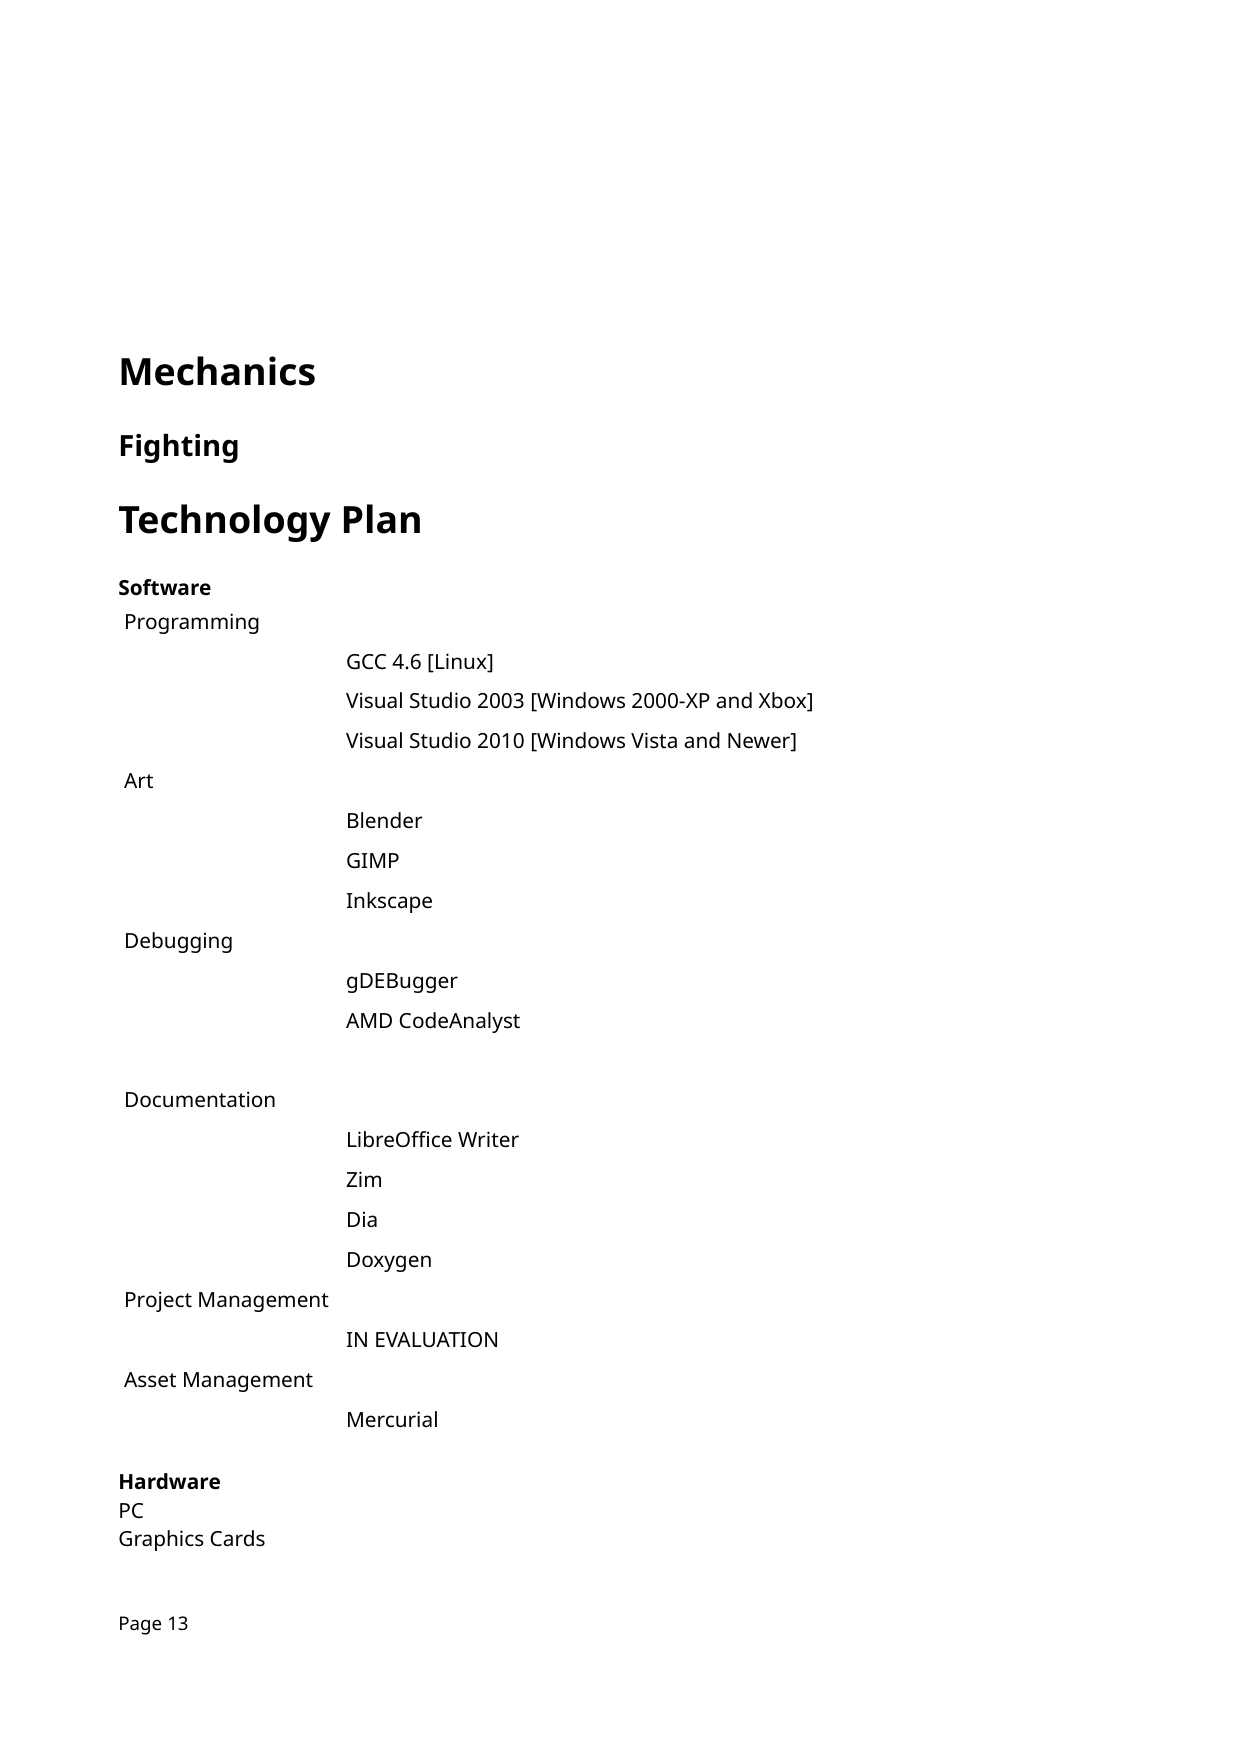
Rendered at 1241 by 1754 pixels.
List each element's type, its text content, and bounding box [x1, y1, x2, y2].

table_cell [340, 1080, 1123, 1120]
table_cell [118, 1319, 340, 1359]
table_cell Debugging [118, 920, 340, 960]
table_cell AMD CodeAnalyst [340, 1000, 1123, 1040]
table_cell [118, 1000, 340, 1040]
text Graphics Cards [118, 1524, 1122, 1553]
table_cell IN EVALUATION [340, 1319, 1123, 1359]
table_cell [340, 1040, 1123, 1080]
table_cell [340, 761, 1123, 801]
table_cell GCC 4.6 [Linux] [340, 641, 1123, 681]
table_cell [118, 681, 340, 721]
table_cell LibreOffice Writer [340, 1120, 1123, 1160]
text PC [118, 1496, 1122, 1524]
table_cell [118, 1040, 340, 1080]
table_cell Project Management [118, 1279, 340, 1319]
text Fighting [118, 425, 1122, 465]
table_cell Visual Studio 2003 [Windows 2000-XP and Xbox] [340, 681, 1123, 721]
table_cell [118, 960, 340, 1000]
text Mechanics [118, 346, 1122, 397]
table_cell Inkscape [340, 880, 1123, 920]
table_cell Mercurial [340, 1399, 1123, 1439]
table_cell [340, 1359, 1123, 1399]
table_cell [118, 841, 340, 880]
table_cell [118, 1399, 340, 1439]
table_cell [340, 1279, 1123, 1319]
table_cell Doxygen [340, 1240, 1123, 1279]
table_cell GIMP [340, 841, 1123, 880]
table_cell [118, 641, 340, 681]
table_cell Art [118, 761, 340, 801]
table_cell Zim [340, 1160, 1123, 1199]
table_cell [118, 801, 340, 841]
table_cell [118, 880, 340, 920]
text Technology Plan [118, 493, 1122, 544]
table_cell Visual Studio 2010 [Windows Vista and Newer] [340, 721, 1123, 761]
table_cell [118, 721, 340, 761]
table_cell Dia [340, 1200, 1123, 1239]
table_cell [118, 1120, 340, 1160]
table_cell Asset Management [118, 1359, 340, 1399]
text Hardware [118, 1467, 1122, 1496]
table_cell Documentation [118, 1080, 340, 1120]
table_cell [118, 1160, 340, 1199]
table_cell [118, 1200, 340, 1239]
text Software [118, 573, 1122, 601]
table_cell [340, 920, 1123, 960]
table_header Programming [118, 601, 340, 641]
table_cell gDEBugger [340, 960, 1123, 1000]
table_cell [118, 1240, 340, 1279]
table_header [340, 601, 1123, 641]
table_cell Blender [340, 801, 1123, 841]
